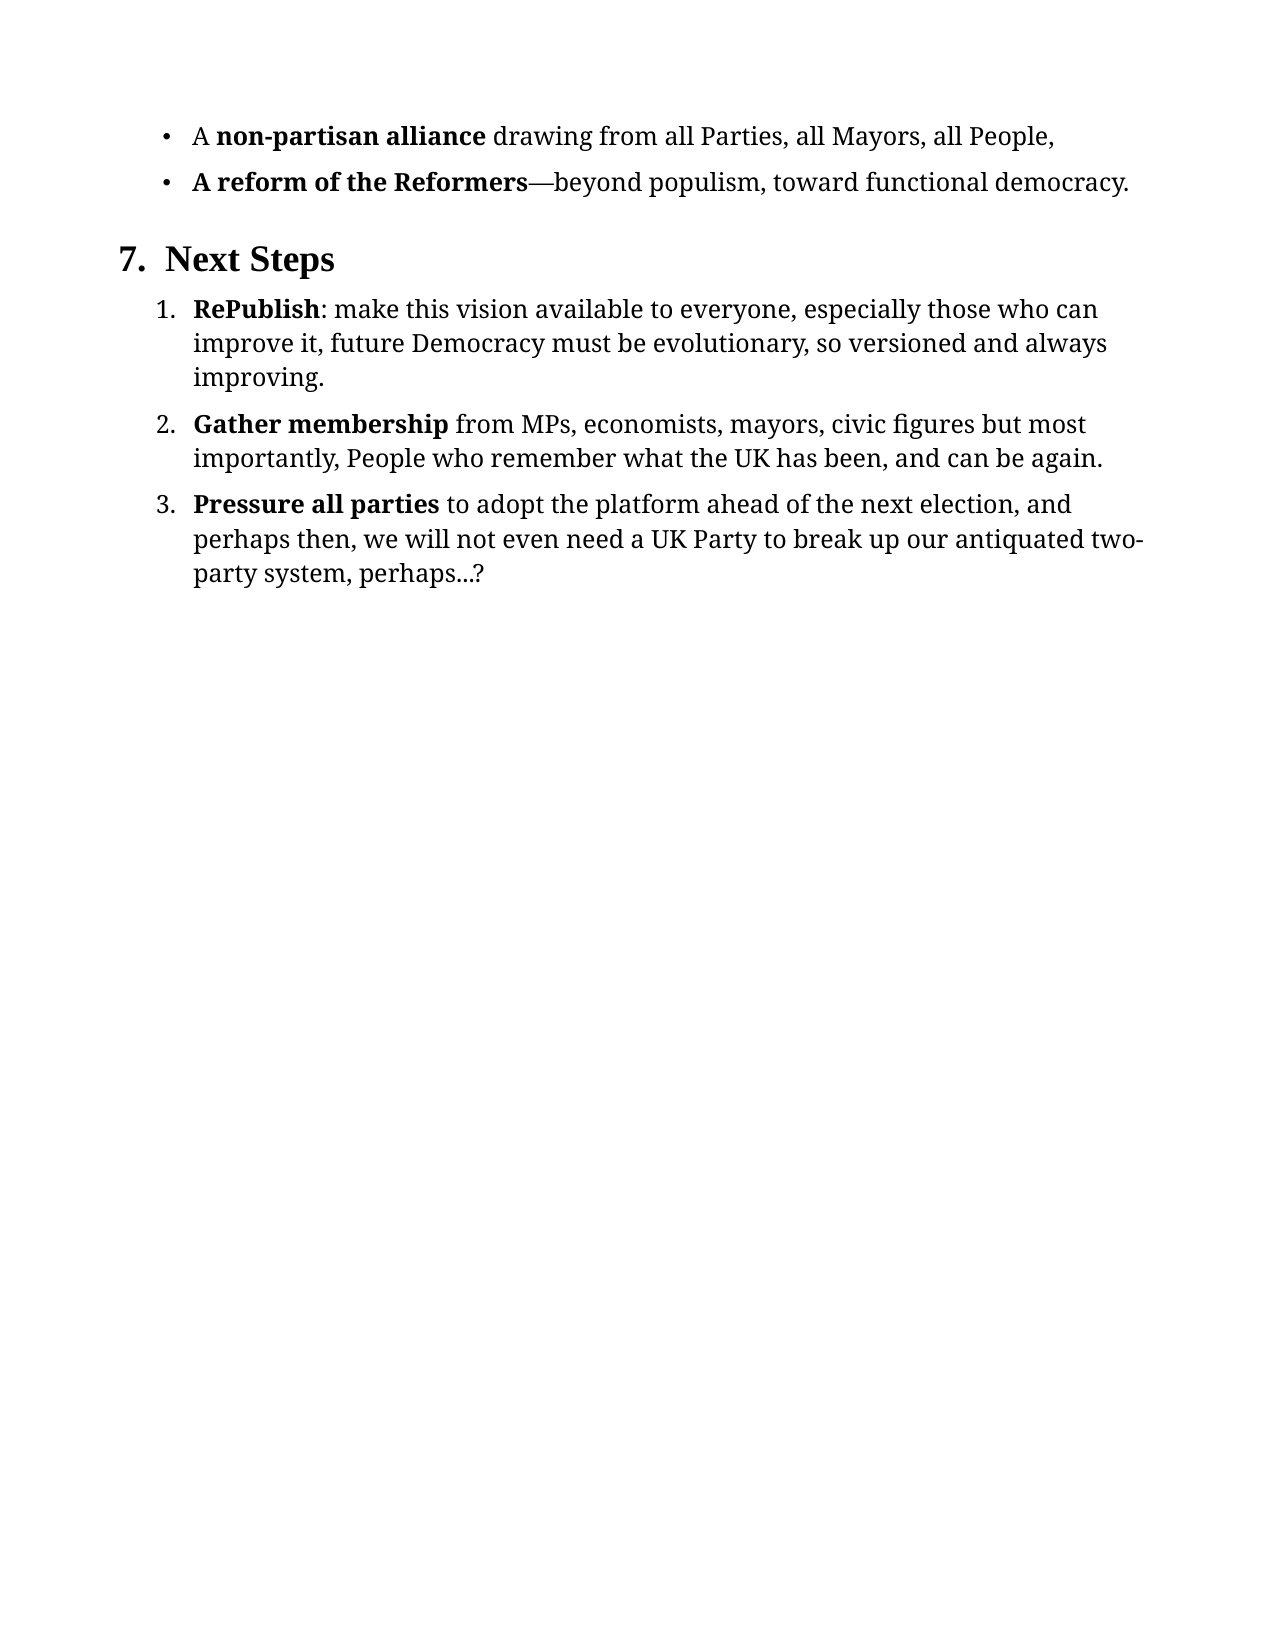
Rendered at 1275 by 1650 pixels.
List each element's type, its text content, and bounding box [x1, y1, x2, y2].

list RePublish: make this vision available to everyone, especially those who can improve it, future Democracy must be evolutionary, so versioned and always improving. [156, 292, 1157, 394]
list A reform of the Reformers—beyond populism, toward functional democracy. [162, 165, 1157, 199]
list A non-partisan alliance drawing from all Parties, all Mayors, all People, [162, 118, 1157, 152]
list Pressure all parties to adopt the platform ahead of the next election, and perhaps then, we will not even need a UK Party to break up our antiquated two-party system, perhaps...? [156, 487, 1157, 589]
subtitle 7. Next Steps [118, 236, 1157, 279]
list Gather membership from MPs, economists, mayors, civic figures but most importantly, People who remember what the UK has been, and can be again. [156, 407, 1157, 475]
